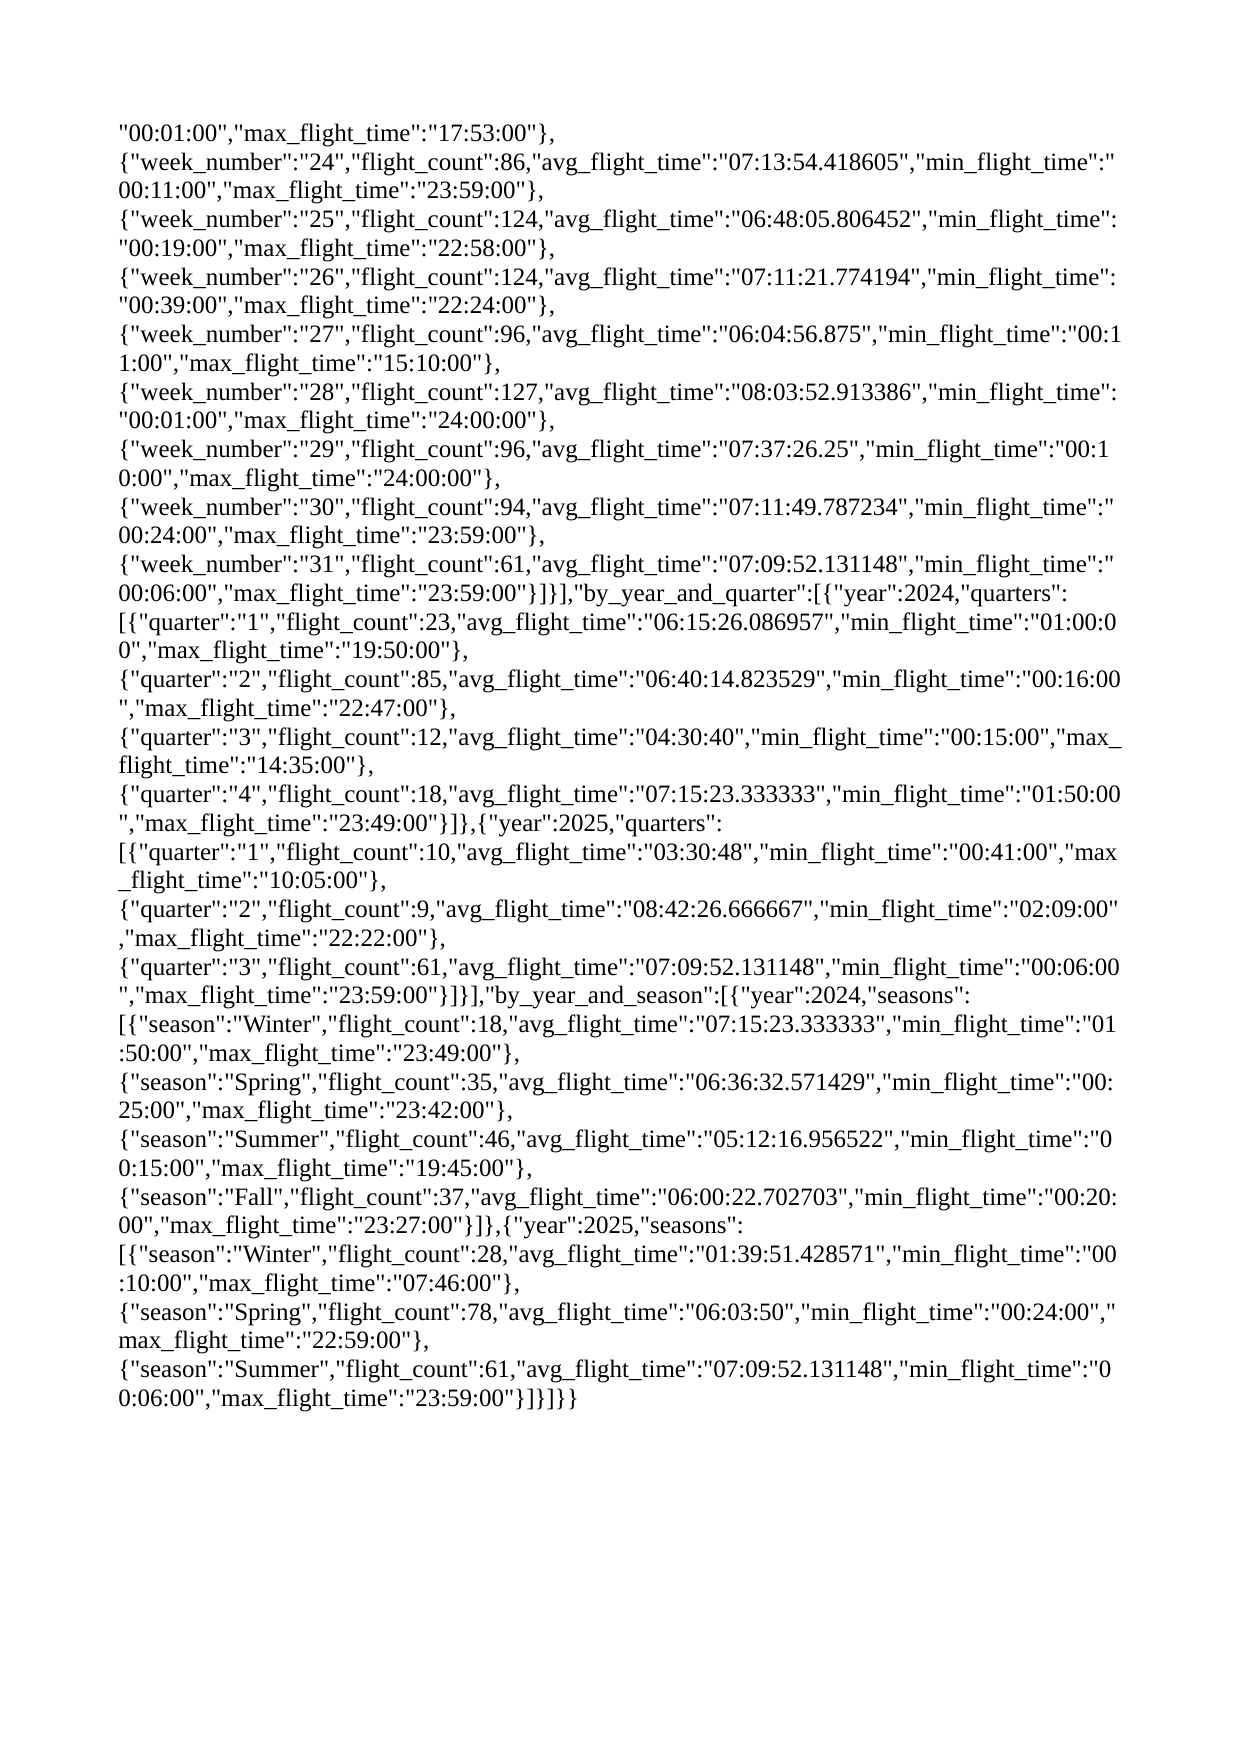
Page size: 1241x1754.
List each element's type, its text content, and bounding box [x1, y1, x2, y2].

text "00:01:00","max_flight_time":"17:53:00"},{"week_number":"24","flight_count":86,"avg_flight_time":"07:13:54.418605","min_flight_time":"00:11:00","max_flight_time":"23:59:00"},{"week_number":"25","flight_count":124,"avg_flight_time":"06:48:05.806452","min_flight_time":"00:19:00","max_flight_time":"22:58:00"},{"week_number":"26","flight_count":124,"avg_flight_time":"07:11:21.774194","min_flight_time":"00:39:00","max_flight_time":"22:24:00"},{"week_number":"27","flight_count":96,"avg_flight_time":"06:04:56.875","min_flight_time":"00:11:00","max_flight_time":"15:10:00"},{"week_number":"28","flight_count":127,"avg_flight_time":"08:03:52.913386","min_flight_time":"00:01:00","max_flight_time":"24:00:00"},{"week_number":"29","flight_count":96,"avg_flight_time":"07:37:26.25","min_flight_time":"00:10:00","max_flight_time":"24:00:00"},{"week_number":"30","flight_count":94,"avg_flight_time":"07:11:49.787234","min_flight_time":"00:24:00","max_flight_time":"23:59:00"},{"week_number":"31","flight_count":61,"avg_flight_time":"07:09:52.131148","min_flight_time":"00:06:00","max_flight_time":"23:59:00"}]}],"by_year_and_quarter":[{"year":2024,"quarters":[{"quarter":"1","flight_count":23,"avg_flight_time":"06:15:26.086957","min_flight_time":"01:00:00","max_flight_time":"19:50:00"},{"quarter":"2","flight_count":85,"avg_flight_time":"06:40:14.823529","min_flight_time":"00:16:00","max_flight_time":"22:47:00"},{"quarter":"3","flight_count":12,"avg_flight_time":"04:30:40","min_flight_time":"00:15:00","max_flight_time":"14:35:00"},{"quarter":"4","flight_count":18,"avg_flight_time":"07:15:23.333333","min_flight_time":"01:50:00","max_flight_time":"23:49:00"}]},{"year":2025,"quarters":[{"quarter":"1","flight_count":10,"avg_flight_time":"03:30:48","min_flight_time":"00:41:00","max_flight_time":"10:05:00"},{"quarter":"2","flight_count":9,"avg_flight_time":"08:42:26.666667","min_flight_time":"02:09:00","max_flight_time":"22:22:00"},{"quarter":"3","flight_count":61,"avg_flight_time":"07:09:52.131148","min_flight_time":"00:06:00","max_flight_time":"23:59:00"}]}],"by_year_and_season":[{"year":2024,"seasons":[{"season":"Winter","flight_count":18,"avg_flight_time":"07:15:23.333333","min_flight_time":"01:50:00","max_flight_time":"23:49:00"},{"season":"Spring","flight_count":35,"avg_flight_time":"06:36:32.571429","min_flight_time":"00:25:00","max_flight_time":"23:42:00"},{"season":"Summer","flight_count":46,"avg_flight_time":"05:12:16.956522","min_flight_time":"00:15:00","max_flight_time":"19:45:00"},{"season":"Fall","flight_count":37,"avg_flight_time":"06:00:22.702703","min_flight_time":"00:20:00","max_flight_time":"23:27:00"}]},{"year":2025,"seasons":[{"season":"Winter","flight_count":28,"avg_flight_time":"01:39:51.428571","min_flight_time":"00:10:00","max_flight_time":"07:46:00"},{"season":"Spring","flight_count":78,"avg_flight_time":"06:03:50","min_flight_time":"00:24:00","max_flight_time":"22:59:00"},{"season":"Summer","flight_count":61,"avg_flight_time":"07:09:52.131148","min_flight_time":"00:06:00","max_flight_time":"23:59:00"}]}]}} [118, 118, 1122, 1412]
